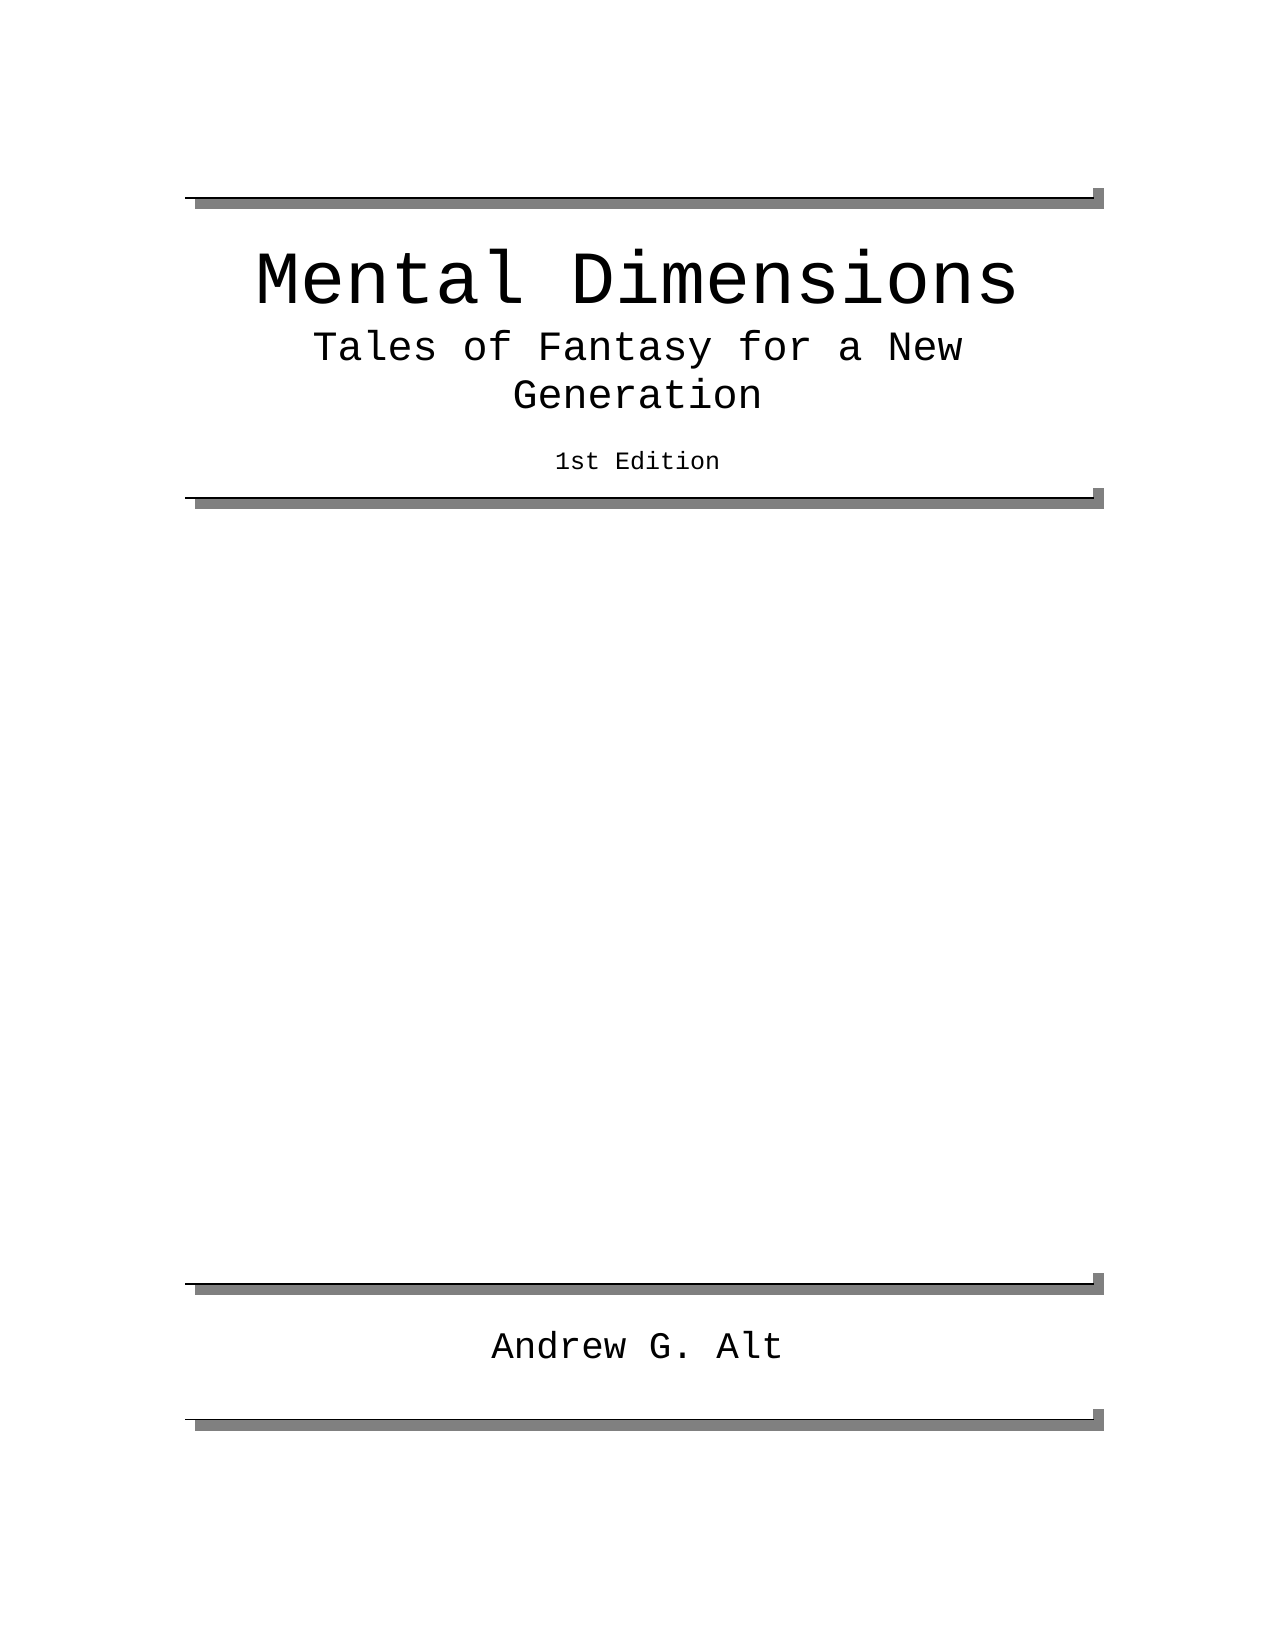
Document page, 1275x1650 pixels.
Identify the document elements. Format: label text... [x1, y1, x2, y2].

text Andrew G. Alt [187, 1327, 1087, 1369]
text 1st Edition [187, 449, 1087, 477]
text Tales of Fantasy for a New Generation [187, 326, 1087, 421]
text Mental Dimensions [187, 241, 1087, 326]
